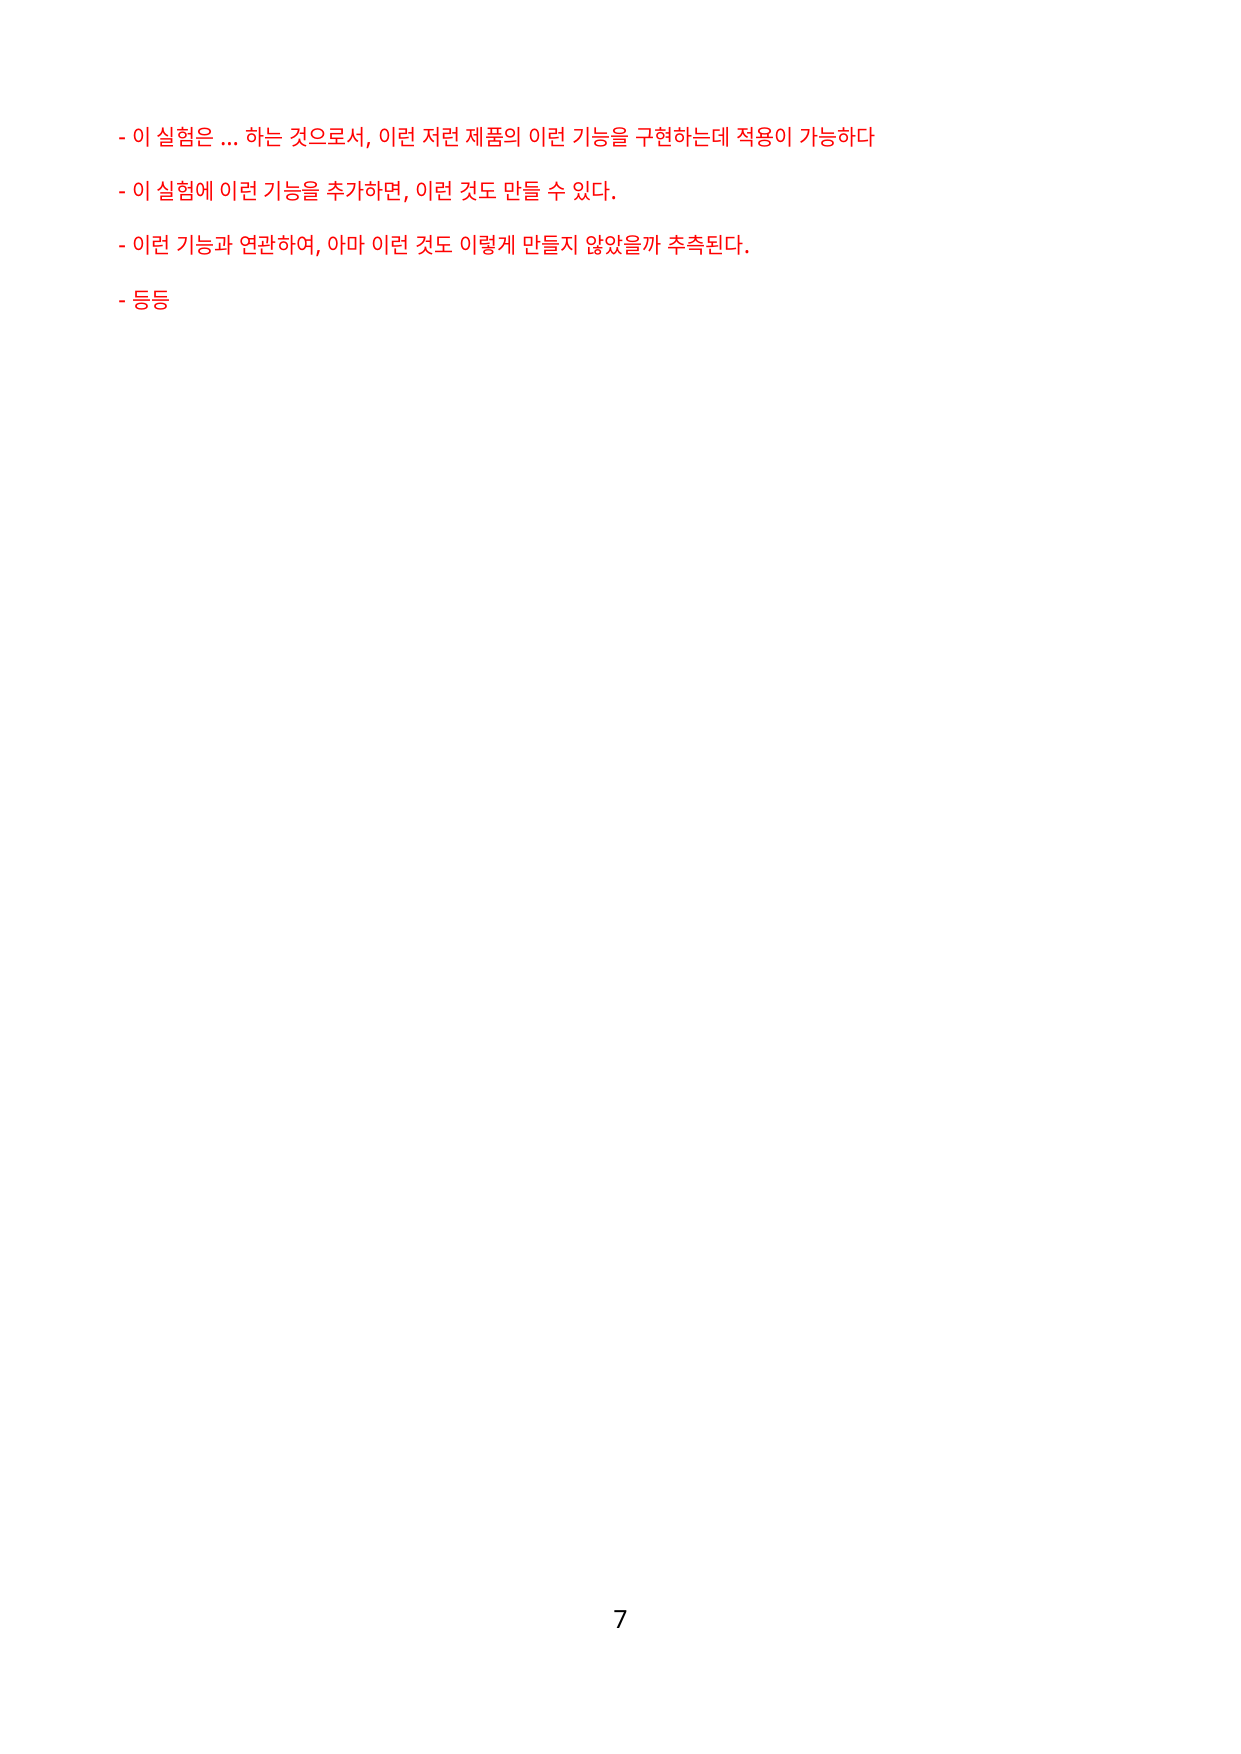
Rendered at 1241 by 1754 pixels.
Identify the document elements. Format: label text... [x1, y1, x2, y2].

text - 이 실험은 ... 하는 것으로서, 이런 저런 제품의 이런 기능을 구현하는데 적용이 가능하다 [118, 118, 1122, 152]
text - 이 실험에 이런 기능을 추가하면, 이런 것도 만들 수 있다. [118, 173, 1122, 207]
text - 이런 기능과 연관하여, 아마 이런 것도 이렇게 만들지 않았을까 추측된다. [118, 227, 1122, 261]
text - 등등 [118, 282, 1122, 316]
